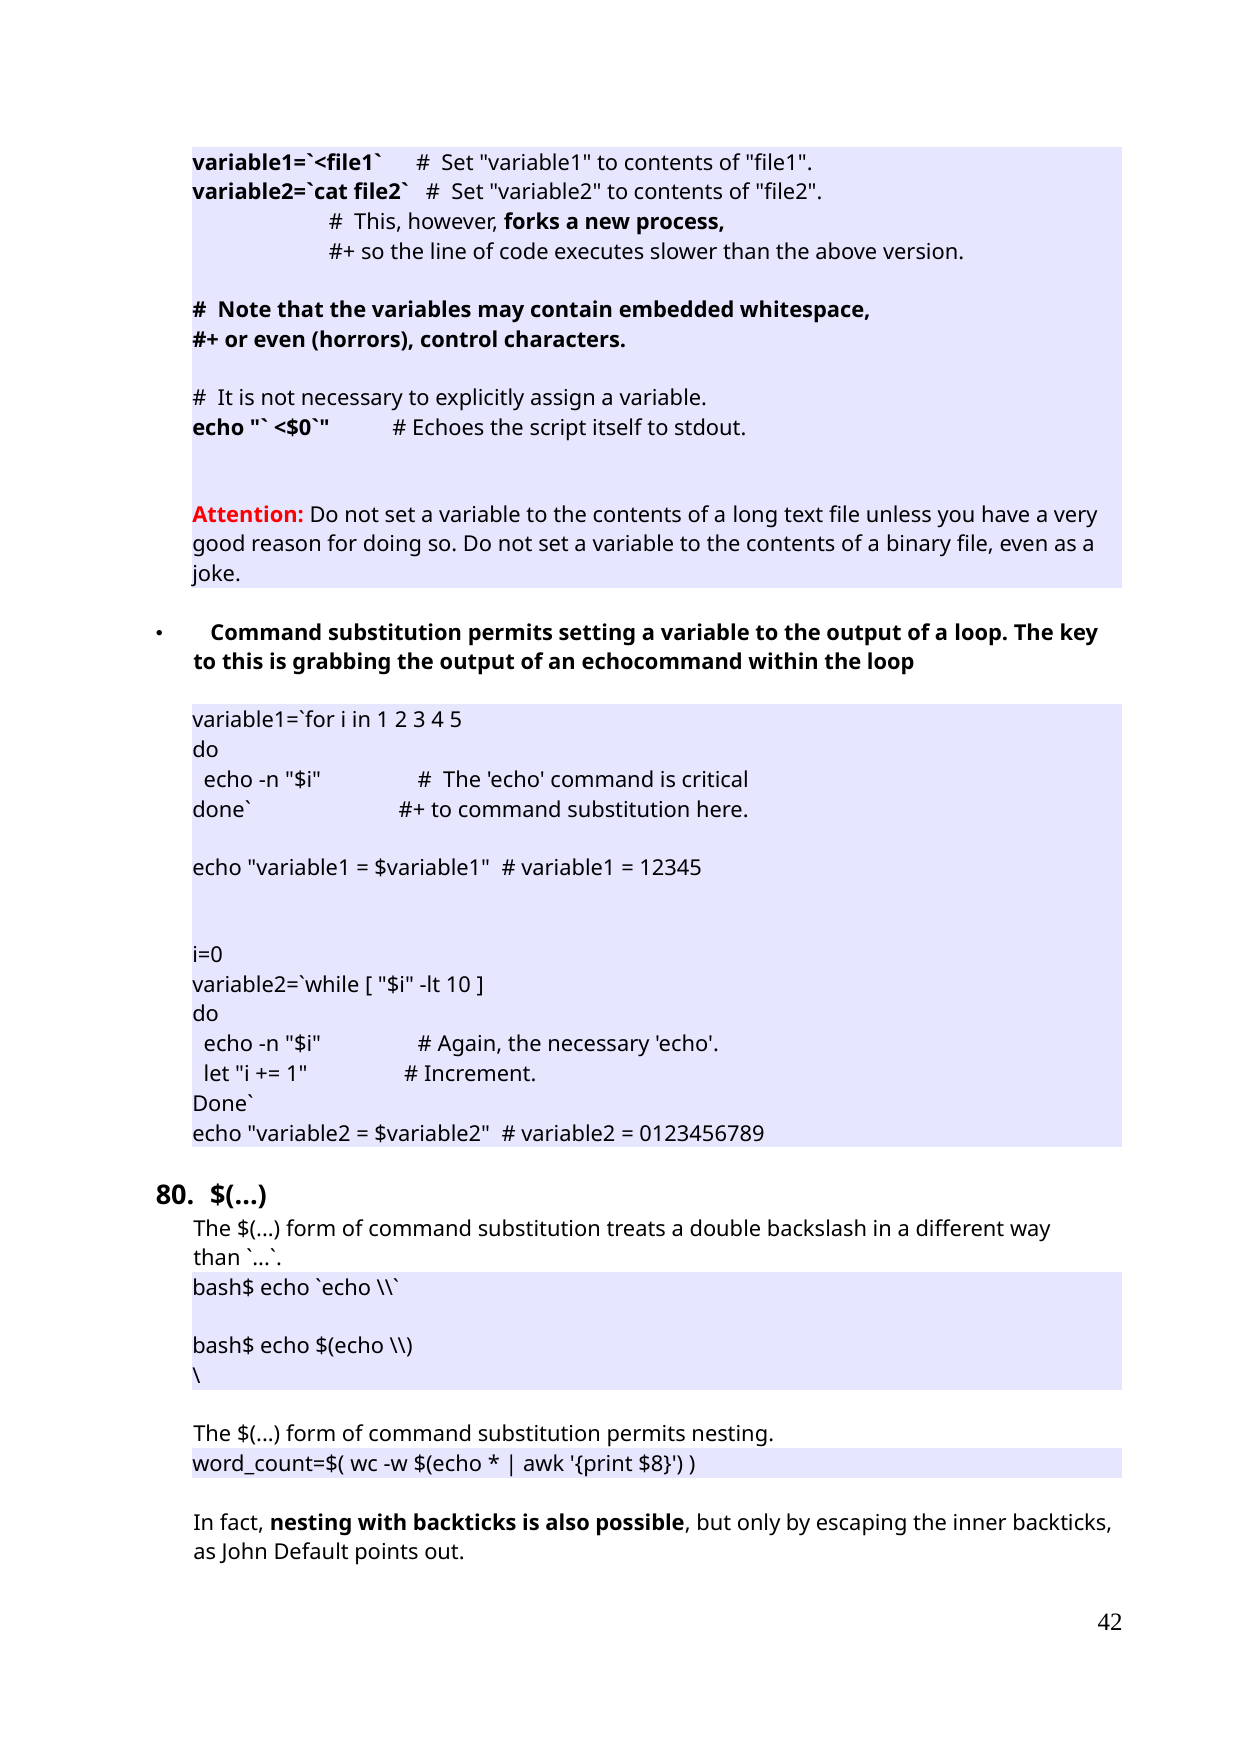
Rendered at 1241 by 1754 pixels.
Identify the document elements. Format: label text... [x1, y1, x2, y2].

list done` #+ to command substitution here. [192, 794, 1122, 824]
list #+ so the line of code executes slower than the above version. [192, 236, 1122, 266]
list echo -n "$i" # Again, the necessary 'echo'. [192, 1028, 1122, 1058]
list word_count=$( wc -w $(echo * | awk '{print $8}') ) [192, 1448, 1122, 1478]
list # It is not necessary to explicitly assign a variable. [192, 382, 1122, 412]
list Command substitution permits setting a variable to the output of a loop. The key to this is grabbing the output of an echocommand within the loop [156, 616, 1122, 676]
list variable1=`for i in 1 2 3 4 5 [192, 704, 1122, 734]
list \ [192, 1360, 1122, 1390]
list i=0 [192, 939, 1122, 968]
list # Note that the variables may contain embedded whitespace, [192, 294, 1122, 324]
list bash$ echo `echo \\` [192, 1272, 1122, 1302]
list echo "variable2 = $variable2" # variable2 = 0123456789 [192, 1117, 1122, 1147]
list let "i += 1" # Increment. [192, 1058, 1122, 1088]
list In fact, nesting with backticks is also possible, but only by escaping the inner backticks, as John Default points out. [156, 1506, 1122, 1566]
list #+ or even (horrors), control characters. [192, 324, 1122, 354]
list $(...) [156, 1176, 1122, 1213]
list echo "variable1 = $variable1" # variable1 = 12345 [192, 852, 1122, 882]
list variable2=`cat file2` # Set "variable2" to contents of "file2". [192, 176, 1122, 206]
list echo "` <$0`" # Echoes the script itself to stdout. [192, 412, 1122, 442]
list echo -n "$i" # The 'echo' command is critical [192, 764, 1122, 794]
list variable1=`<file1` # Set "variable1" to contents of "file1". [192, 147, 1122, 176]
list # This, however, forks a new process, [192, 206, 1122, 236]
list Done` [192, 1088, 1122, 1117]
list The $(...) form of command substitution treats a double backslash in a different way than `...`. [156, 1213, 1122, 1272]
list variable2=`while [ "$i" -lt 10 ] [192, 968, 1122, 998]
list do [192, 998, 1122, 1028]
list do [192, 734, 1122, 764]
list bash$ echo $(echo \\) [192, 1330, 1122, 1360]
list The $(...) form of command substitution permits nesting. [156, 1418, 1122, 1448]
list Attention: Do not set a variable to the contents of a long text file unless you have a very good reason for doing so. Do not set a variable to the contents of a binary file, even as a joke. [192, 499, 1122, 588]
